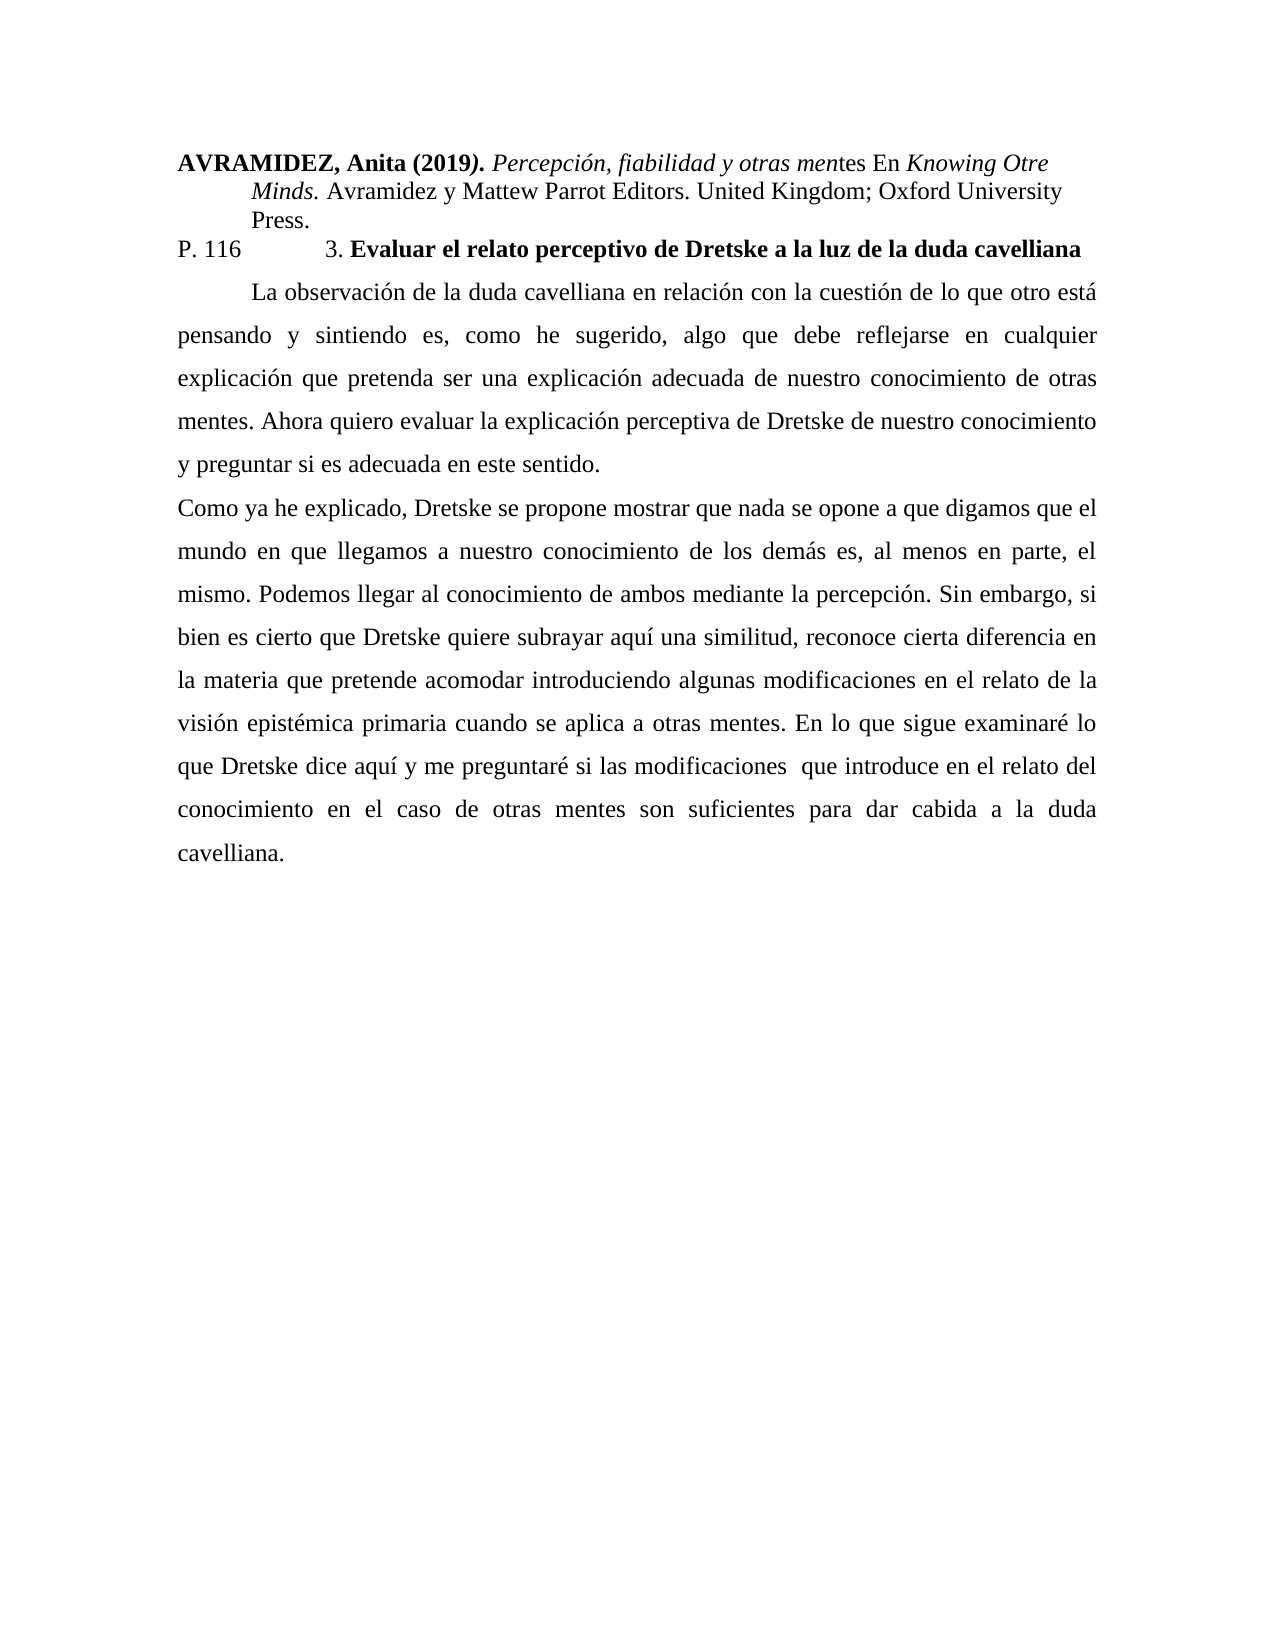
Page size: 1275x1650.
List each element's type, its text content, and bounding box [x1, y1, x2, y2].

text Como ya he explicado, Dretske se propone mostrar que nada se opone a que digamos que el mundo en que llegamos a nuestro conocimiento de los demás es, al menos en parte, el mismo. Podemos llegar al conocimiento de ambos mediante la percepción. Sin embargo, si bien es cierto que Dretske quiere subrayar aquí una similitud, reconoce cierta diferencia en la materia que pretende acomodar introduciendo algunas modificaciones en el relato de la visión epistémica primaria cuando se aplica a otras mentes. En lo que sigue examinaré lo que Dretske dice aquí y me preguntaré si las modificaciones que introduce en el relato del conocimiento en el caso de otras mentes son suficientes para dar cabida a la duda cavelliana. [177, 493, 1098, 866]
text La observación de la duda cavelliana en relación con la cuestión de lo que otro está pensando y sintiendo es, como he sugerido, algo que debe reflejarse en cualquier explicación que pretenda ser una explicación adecuada de nuestro conocimiento de otras mentes. Ahora quiero evaluar la explicación perceptiva de Dretske de nuestro conocimiento y preguntar si es adecuada en este sentido. [177, 277, 1098, 478]
text P. 116 3. Evaluar el relato perceptivo de Dretske a la luz de la duda cavelliana [177, 234, 1098, 263]
text AVRAMIDEZ, Anita (2019). Percepción, fiabilidad y otras mentes En Knowing Otre Minds. Avramidez y Mattew Parrot Editors. United Kingdom; Oxford University Press. [177, 148, 1098, 234]
